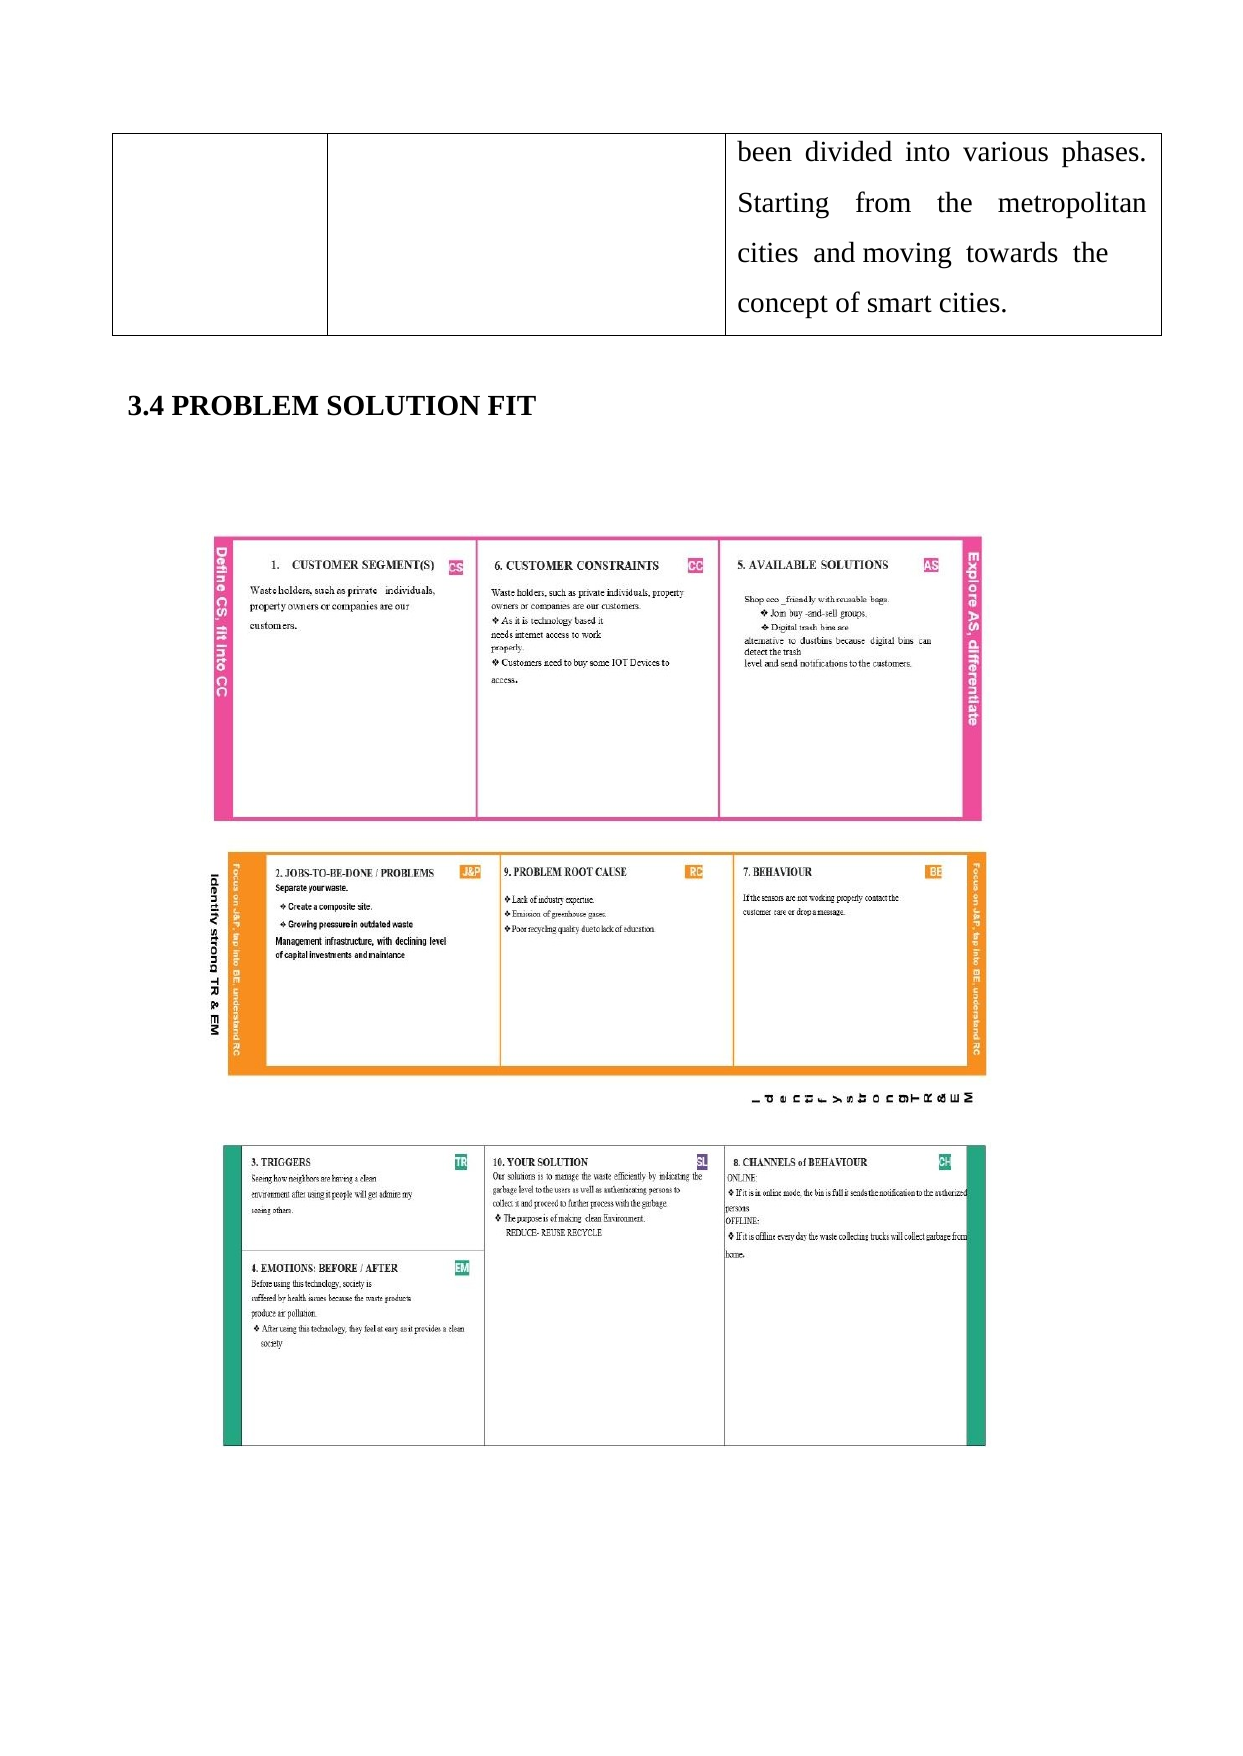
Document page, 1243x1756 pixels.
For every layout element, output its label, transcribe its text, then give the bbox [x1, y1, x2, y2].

table_header [328, 134, 725, 335]
table_header been divided into various phases. Starting from the metropolitan cities and moving towards the concept of smart cities. [726, 134, 1161, 335]
picture [201, 532, 992, 1448]
list PROBLEM SOLUTION FIT [127, 388, 1174, 422]
table_header [113, 134, 327, 335]
